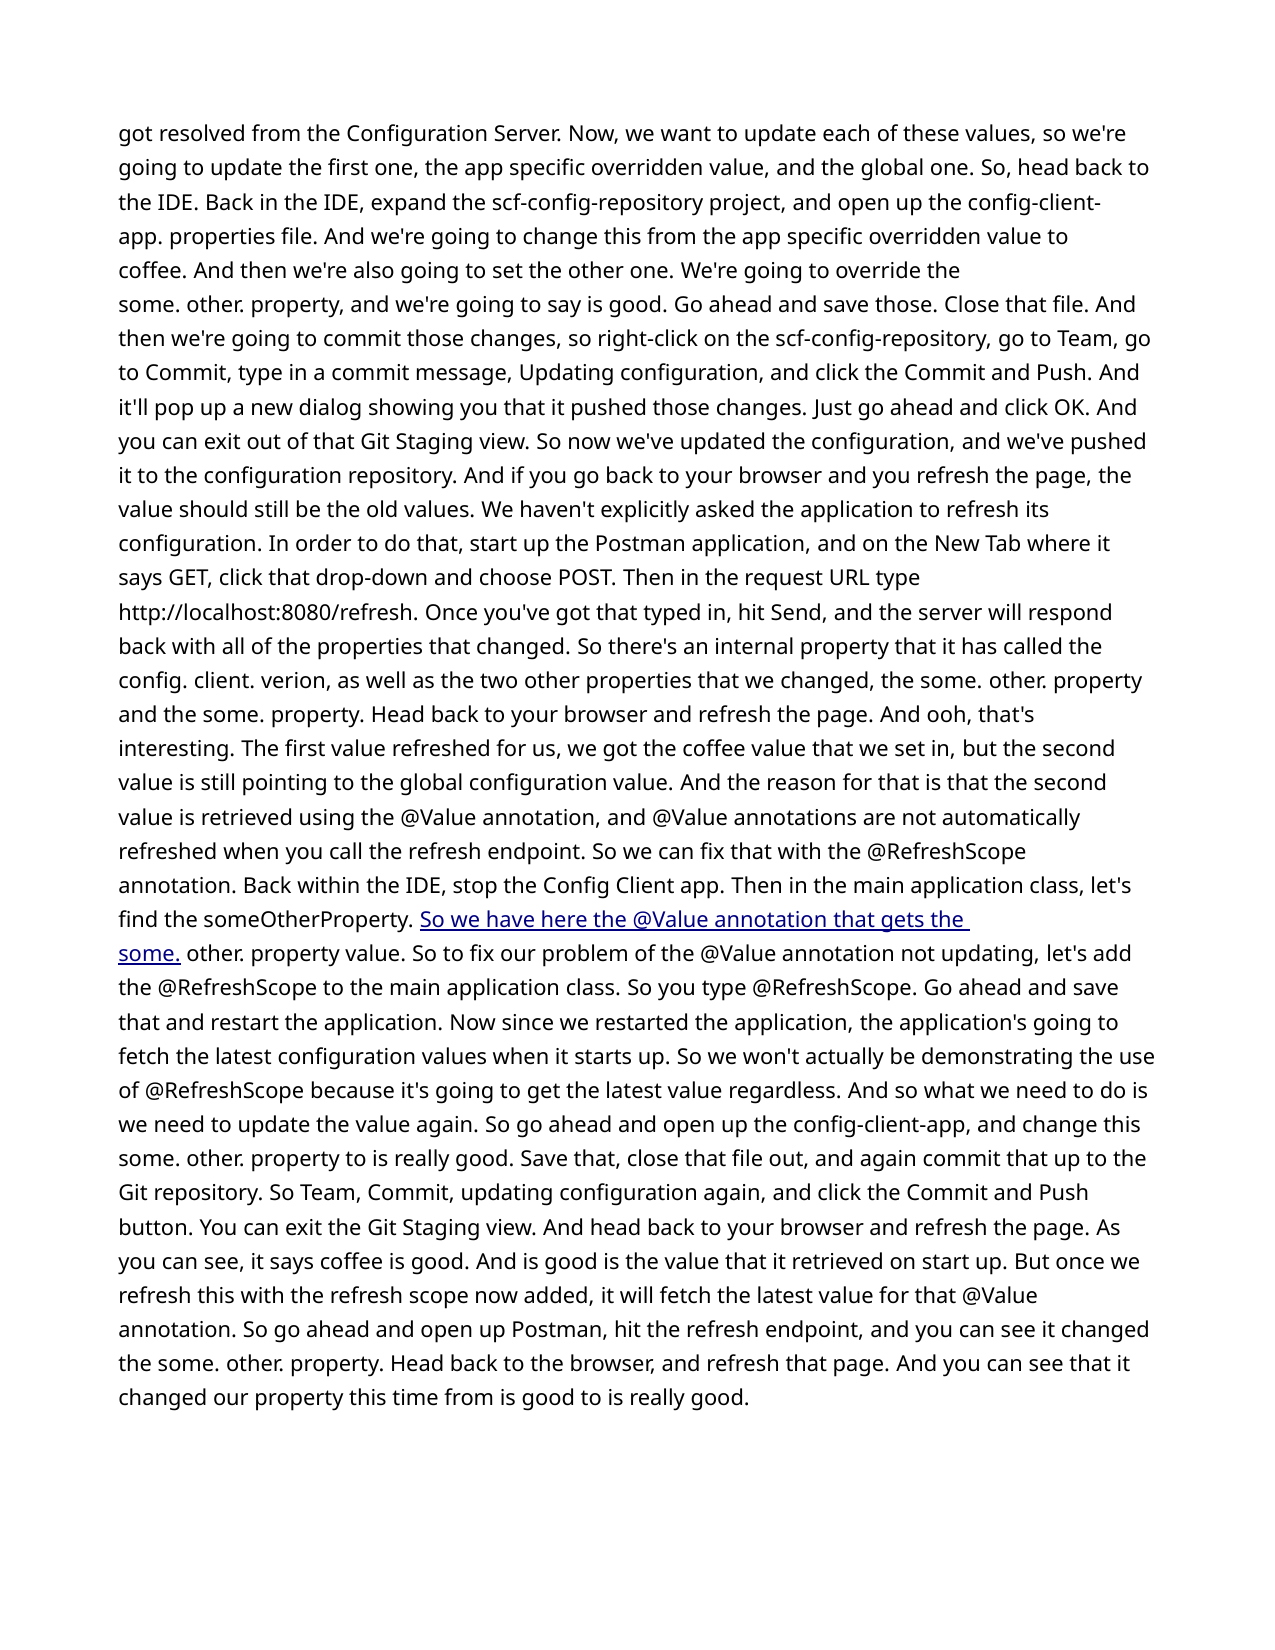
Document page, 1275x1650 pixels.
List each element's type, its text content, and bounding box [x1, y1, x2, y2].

text got resolved from the Configuration Server. Now, we want to update each of these values, so we're going to update the first one, the app specific overridden value, and the global one. So, head back to the IDE. Back in the IDE, expand the scf-config-repository project, and open up the config-client-app. properties file. And we're going to change this from the app specific overridden value to coffee. And then we're also going to set the other one. We're going to override the some. other. property, and we're going to say is good. Go ahead and save those. Close that file. And then we're going to commit those changes, so right-click on the scf-config-repository, go to Team, go to Commit, type in a commit message, Updating configuration, and click the Commit and Push. And it'll pop up a new dialog showing you that it pushed those changes. Just go ahead and click OK. And you can exit out of that Git Staging view. So now we've updated the configuration, and we've pushed it to the configuration repository. And if you go back to your browser and you refresh the page, the value should still be the old values. We haven't explicitly asked the application to refresh its configuration. In order to do that, start up the Postman application, and on the New Tab where it says GET, click that drop-down and choose POST. Then in the request URL type http://localhost:8080/refresh. Once you've got that typed in, hit Send, and the server will respond back with all of the properties that changed. So there's an internal property that it has called the config. client. verion, as well as the two other properties that we changed, the some. other. property and the some. property. Head back to your browser and refresh the page. And ooh, that's interesting. The first value refreshed for us, we got the coffee value that we set in, but the second value is still pointing to the global configuration value. And the reason for that is that the second value is retrieved using the @Value annotation, and @Value annotations are not automatically refreshed when you call the refresh endpoint. So we can fix that with the @RefreshScope annotation. Back within the IDE, stop the Config Client app. Then in the main application class, let's find the someOtherProperty. So we have here the @Value annotation that gets the some. other. property value. So to fix our problem of the @Value annotation not updating, let's add the @RefreshScope to the main application class. So you type @RefreshScope. Go ahead and save that and restart the application. Now since we restarted the application, the application's going to fetch the latest configuration values when it starts up. So we won't actually be demonstrating the use of @RefreshScope because it's going to get the latest value regardless. And so what we need to do is we need to update the value again. So go ahead and open up the config-client-app, and change this some. other. property to is really good. Save that, close that file out, and again commit that up to the Git repository. So Team, Commit, updating configuration again, and click the Commit and Push button. You can exit the Git Staging view. And head back to your browser and refresh the page. As you can see, it says coffee is good. And is good is the value that it retrieved on start up. But once we refresh this with the refresh scope now added, it will fetch the latest value for that @Value annotation. So go ahead and open up Postman, hit the refresh endpoint, and you can see it changed the some. other. property. Head back to the browser, and refresh that page. And you can see that it changed our property this time from is good to is really good. [118, 118, 1157, 1412]
